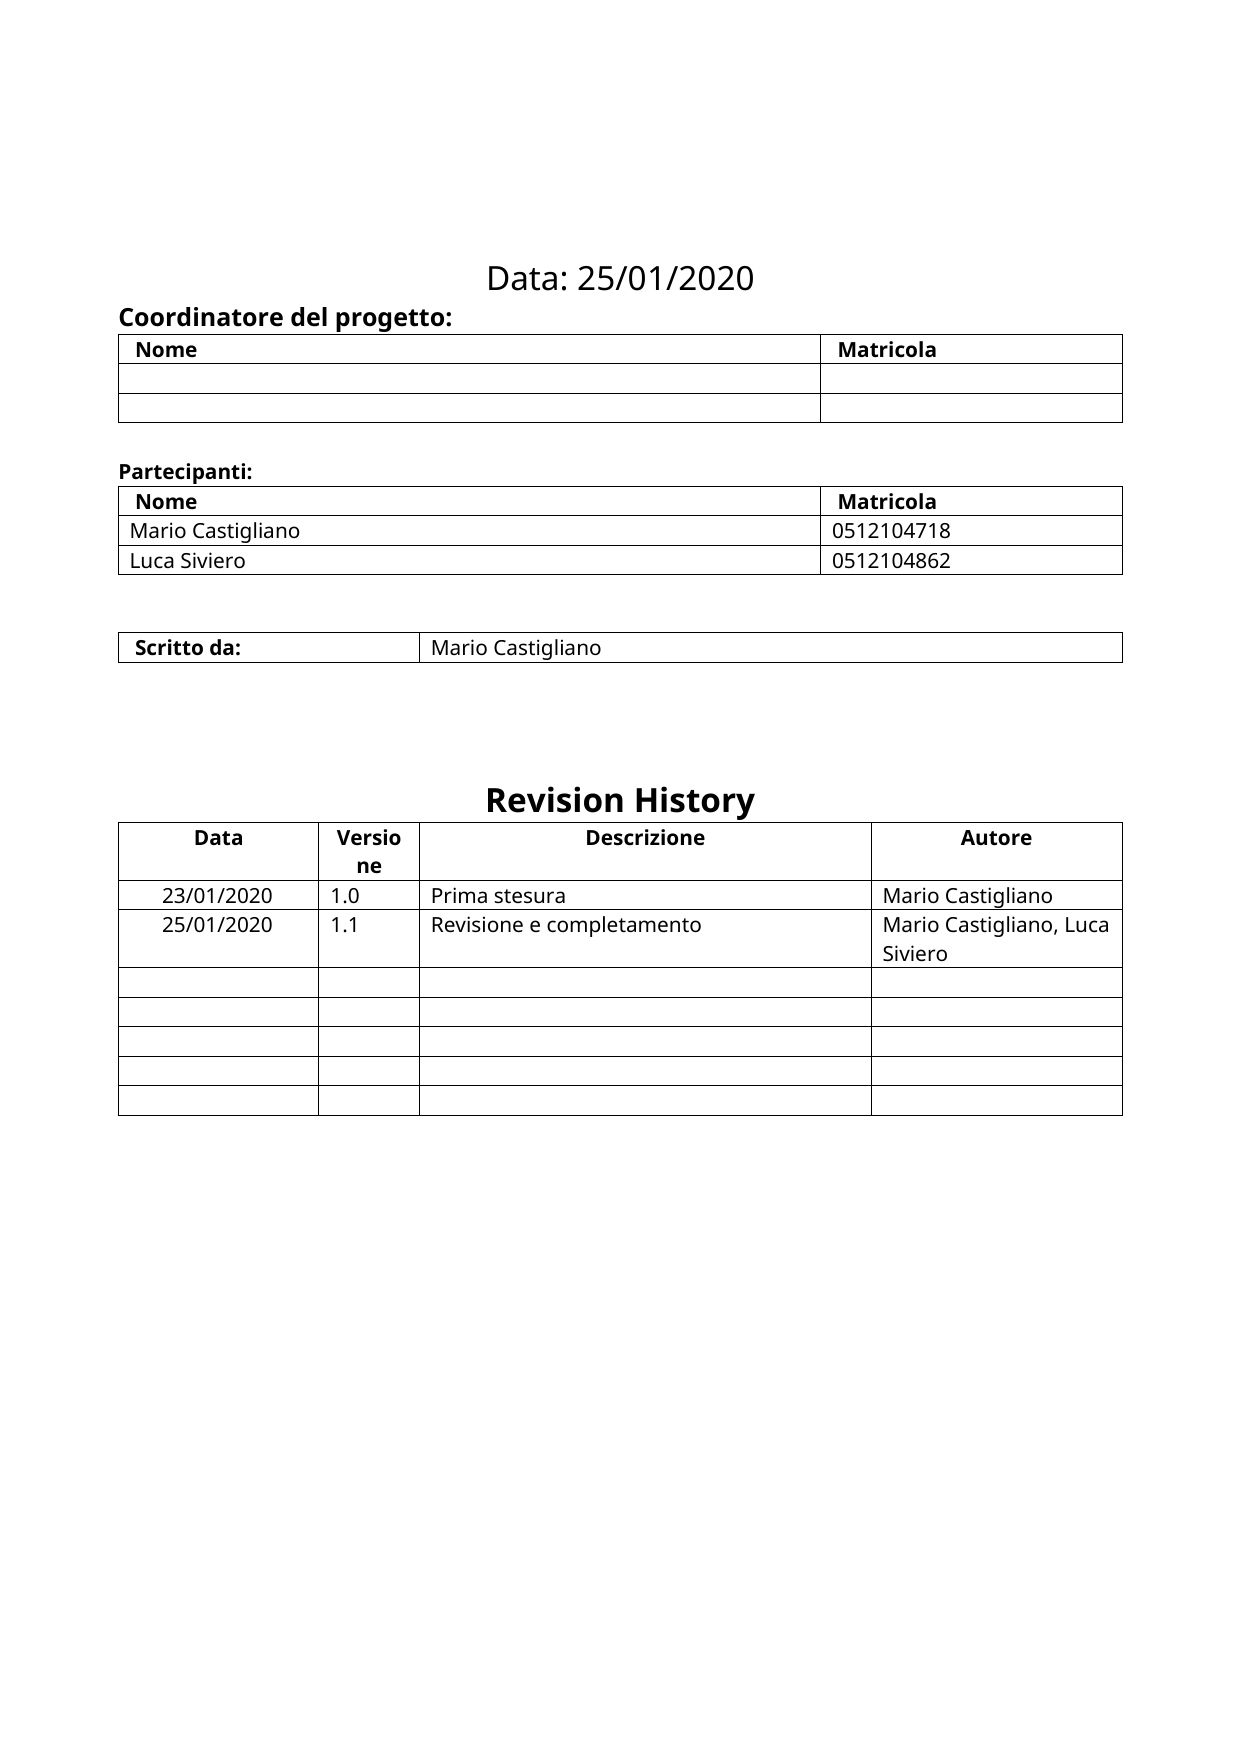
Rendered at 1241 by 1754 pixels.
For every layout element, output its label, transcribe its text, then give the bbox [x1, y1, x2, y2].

table_cell [420, 1086, 871, 1114]
table_cell [420, 1057, 871, 1085]
table_cell [319, 968, 419, 997]
table_cell Revisione e completamento [420, 910, 871, 967]
table_cell [119, 998, 318, 1026]
table_header Scritto da: [119, 633, 419, 662]
table_cell [872, 1057, 1122, 1085]
table_cell [420, 968, 871, 997]
table_cell Mario Castigliano [119, 516, 820, 545]
table_header Data [119, 823, 318, 880]
table_cell [872, 998, 1122, 1026]
table_header Matricola [821, 335, 1122, 363]
table_cell Prima stesura [420, 881, 871, 909]
table_cell 23/01/2020 [119, 881, 318, 909]
table_cell [872, 1086, 1122, 1114]
table_cell [319, 998, 419, 1026]
table_header Nome [119, 335, 820, 363]
table_cell Luca Siviero [119, 546, 820, 574]
table_cell [319, 1057, 419, 1085]
text Revision History [118, 776, 1122, 822]
table_cell [319, 1027, 419, 1056]
table_cell [872, 968, 1122, 997]
table_cell [119, 1086, 318, 1114]
table_cell [319, 1086, 419, 1114]
table_cell Mario Castigliano [872, 881, 1122, 909]
table_cell [821, 394, 1122, 422]
table_cell Mario Castigliano, Luca Siviero [872, 910, 1122, 967]
table_header Versione [319, 823, 419, 880]
text Partecipanti: [118, 457, 1122, 486]
table_cell [119, 1057, 318, 1085]
table_header Matricola [821, 487, 1122, 515]
table_cell 0512104862 [821, 546, 1122, 574]
table_cell 0512104718 [821, 516, 1122, 545]
table_cell 1.0 [319, 881, 419, 909]
table_header Autore [872, 823, 1122, 880]
table_cell [119, 968, 318, 997]
text Coordinatore del progetto: [118, 300, 1122, 334]
table_header Mario Castigliano [420, 633, 1122, 662]
table_header Descrizione [420, 823, 871, 880]
table_cell [821, 364, 1122, 393]
table_cell [420, 998, 871, 1026]
table_cell 1.1 [319, 910, 419, 967]
table_cell [420, 1027, 871, 1056]
text Data: 25/01/2020 [118, 254, 1122, 300]
table_cell [119, 394, 820, 422]
table_cell [872, 1027, 1122, 1056]
table_header Nome [119, 487, 820, 515]
table_cell [119, 364, 820, 393]
table_cell [119, 1027, 318, 1056]
table_cell 25/01/2020 [119, 910, 318, 967]
